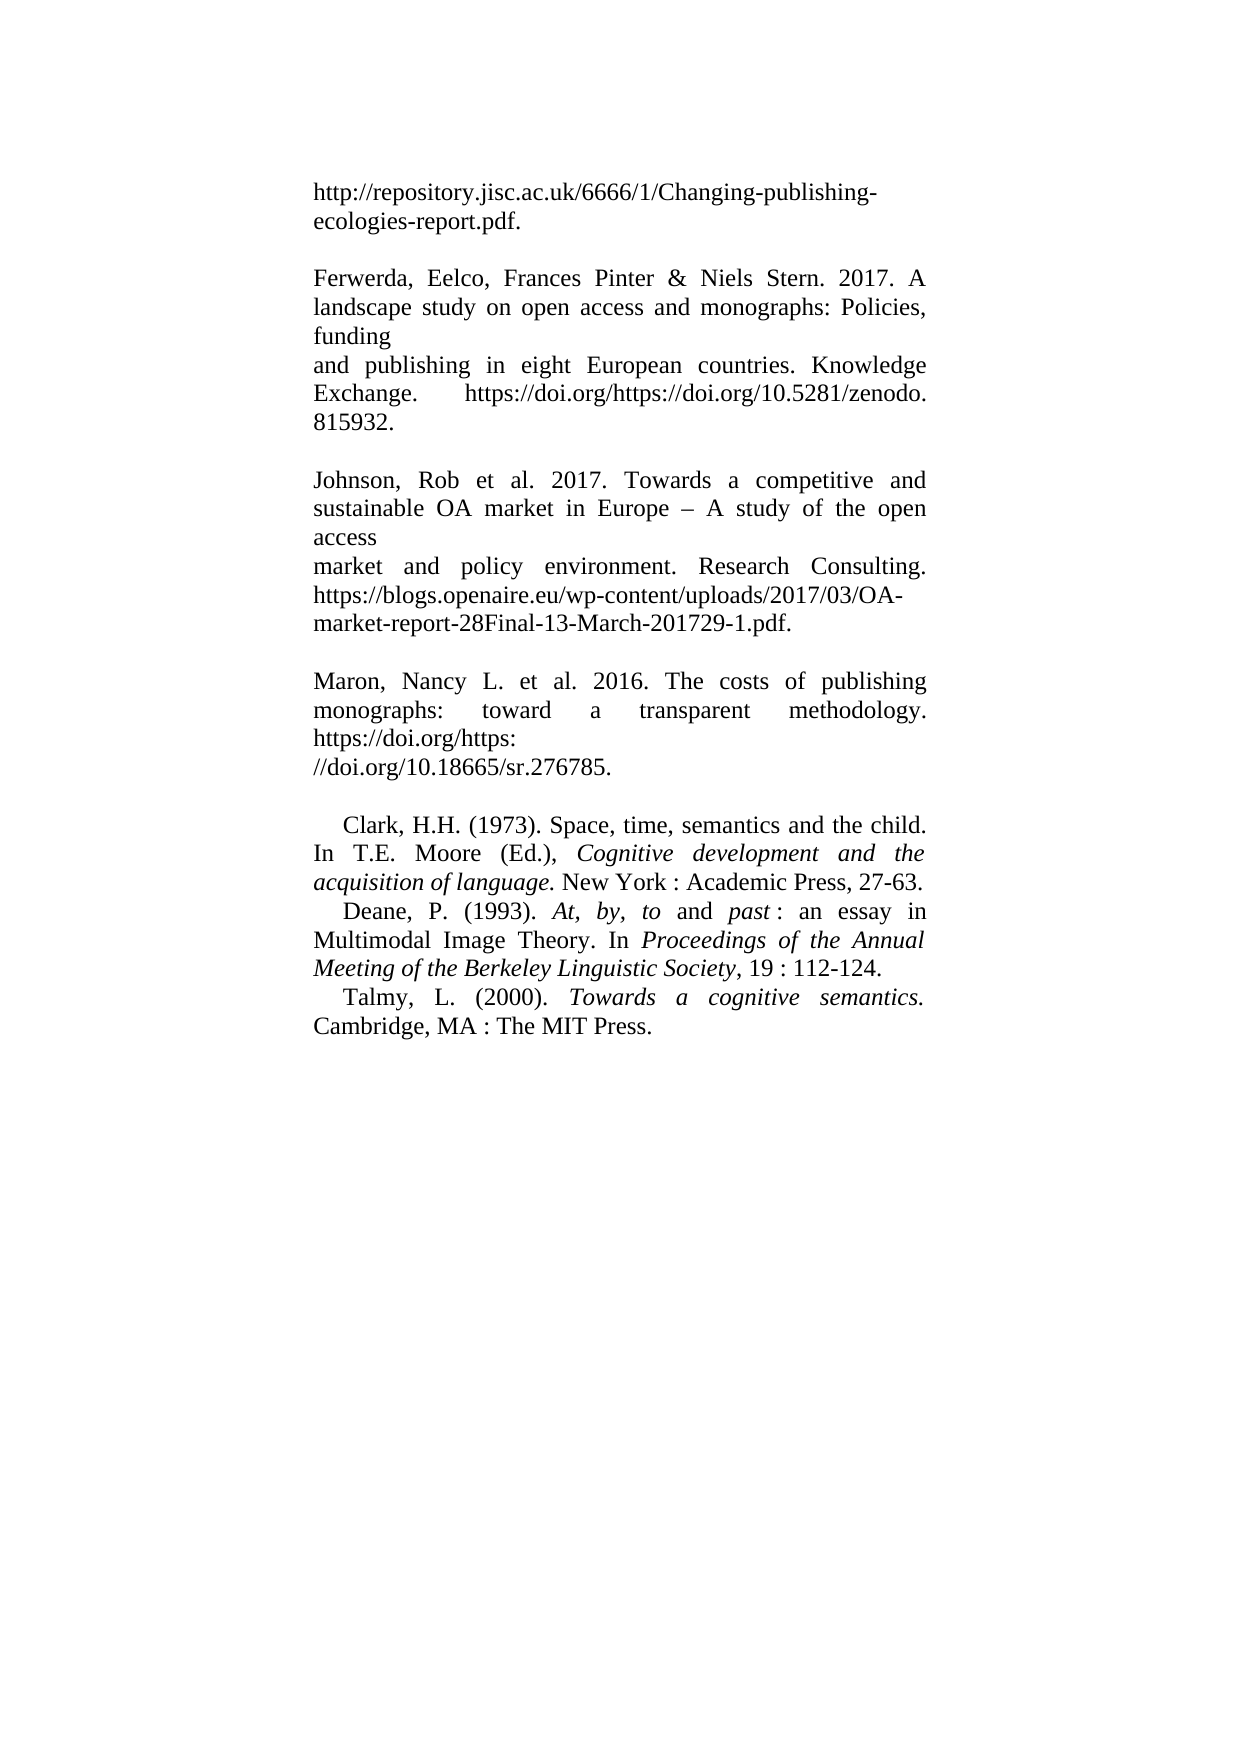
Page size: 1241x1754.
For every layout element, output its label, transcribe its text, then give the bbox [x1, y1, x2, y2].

text Clark, H.H. (1973). Space, time, semantics and the child. In T.E. Moore (Ed.), Cognitive development and the acquisition of language. New York : Academic Press, 27-63. [313, 810, 927, 896]
text Deane, P. (1993). At, by, to and past : an essay in Multimodal Image Theory. In Proceedings of the Annual Meeting of the Berkeley Linguistic Society, 19 : 112-124. [313, 896, 927, 982]
text Talmy, L. (2000). Towards a cognitive semantics. Cambridge, MA : The MIT Press. [313, 982, 927, 1040]
text http://repository.jisc.ac.uk/6666/1/Changing-publishing-ecologies-report.pdf. Ferwerda, Eelco, Frances Pinter & Niels Stern. 2017. A landscape study on open access and monographs: Policies, funding and publishing in eight European countries. Knowledge Exchange. https://doi.org/https://doi.org/10.5281/zenodo. 815932. Johnson, Rob et al. 2017. Towards a competitive and sustainable OA market in Europe – A study of the open access market and policy environment. Research Consulting. https://blogs.openaire.eu/wp-content/uploads/2017/03/OA- market-report-28Final-13-March-201729-1.pdf. Maron, Nancy L. et al. 2016. The costs of publishing monographs: toward a transparent methodology. https://doi.org/https: //doi.org/10.18665/sr.276785. [313, 177, 927, 781]
